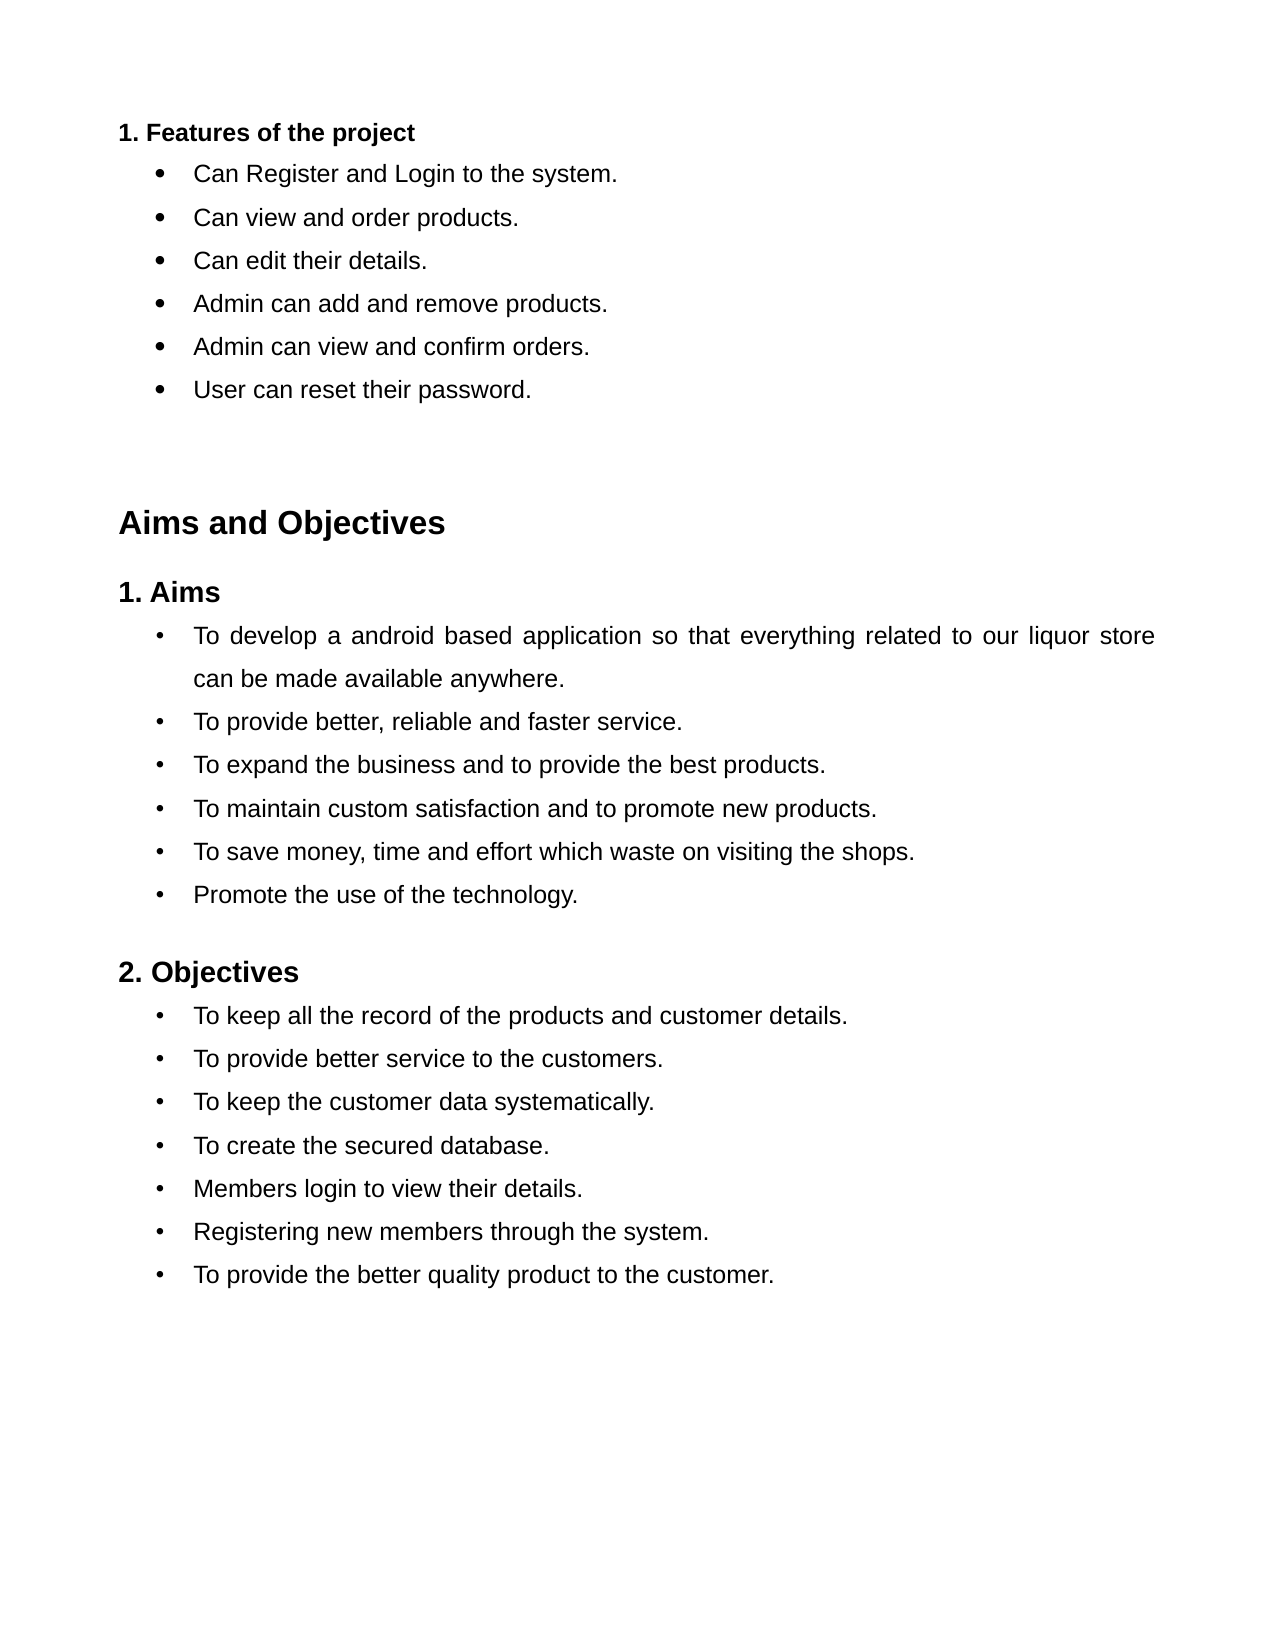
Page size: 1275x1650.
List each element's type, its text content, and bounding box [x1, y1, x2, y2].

list Registering new members through the system. [156, 1217, 1157, 1246]
list To maintain custom satisfaction and to promote new products. [156, 794, 1157, 823]
list To keep all the record of the products and customer details. [156, 1001, 1157, 1030]
list To develop a android based application so that everything related to our liquor store can be made available anywhere. [156, 621, 1157, 693]
subtitle 1. Features of the project [118, 118, 1157, 147]
list Members login to view their details. [156, 1174, 1157, 1203]
list Admin can view and confirm orders. [156, 332, 1157, 361]
list Can edit their details. [156, 246, 1157, 275]
list To provide better, reliable and faster service. [156, 707, 1157, 736]
subtitle Aims and Objectives [118, 503, 1157, 542]
list Can view and order products. [156, 203, 1157, 231]
list Promote the use of the technology. [156, 880, 1157, 909]
subtitle 1. Aims [118, 575, 1157, 608]
list To create the secured database. [156, 1131, 1157, 1159]
list To expand the business and to provide the best products. [156, 751, 1157, 779]
list To provide the better quality product to the customer. [156, 1260, 1157, 1289]
subtitle 2. Objectives [118, 955, 1157, 988]
list To save money, time and effort which waste on visiting the shops. [156, 837, 1157, 866]
list Admin can add and remove products. [156, 289, 1157, 318]
list To keep the customer data systematically. [156, 1087, 1157, 1116]
list User can reset their password. [156, 376, 1157, 404]
list To provide better service to the customers. [156, 1044, 1157, 1073]
list Can Register and Login to the system. [156, 159, 1157, 188]
